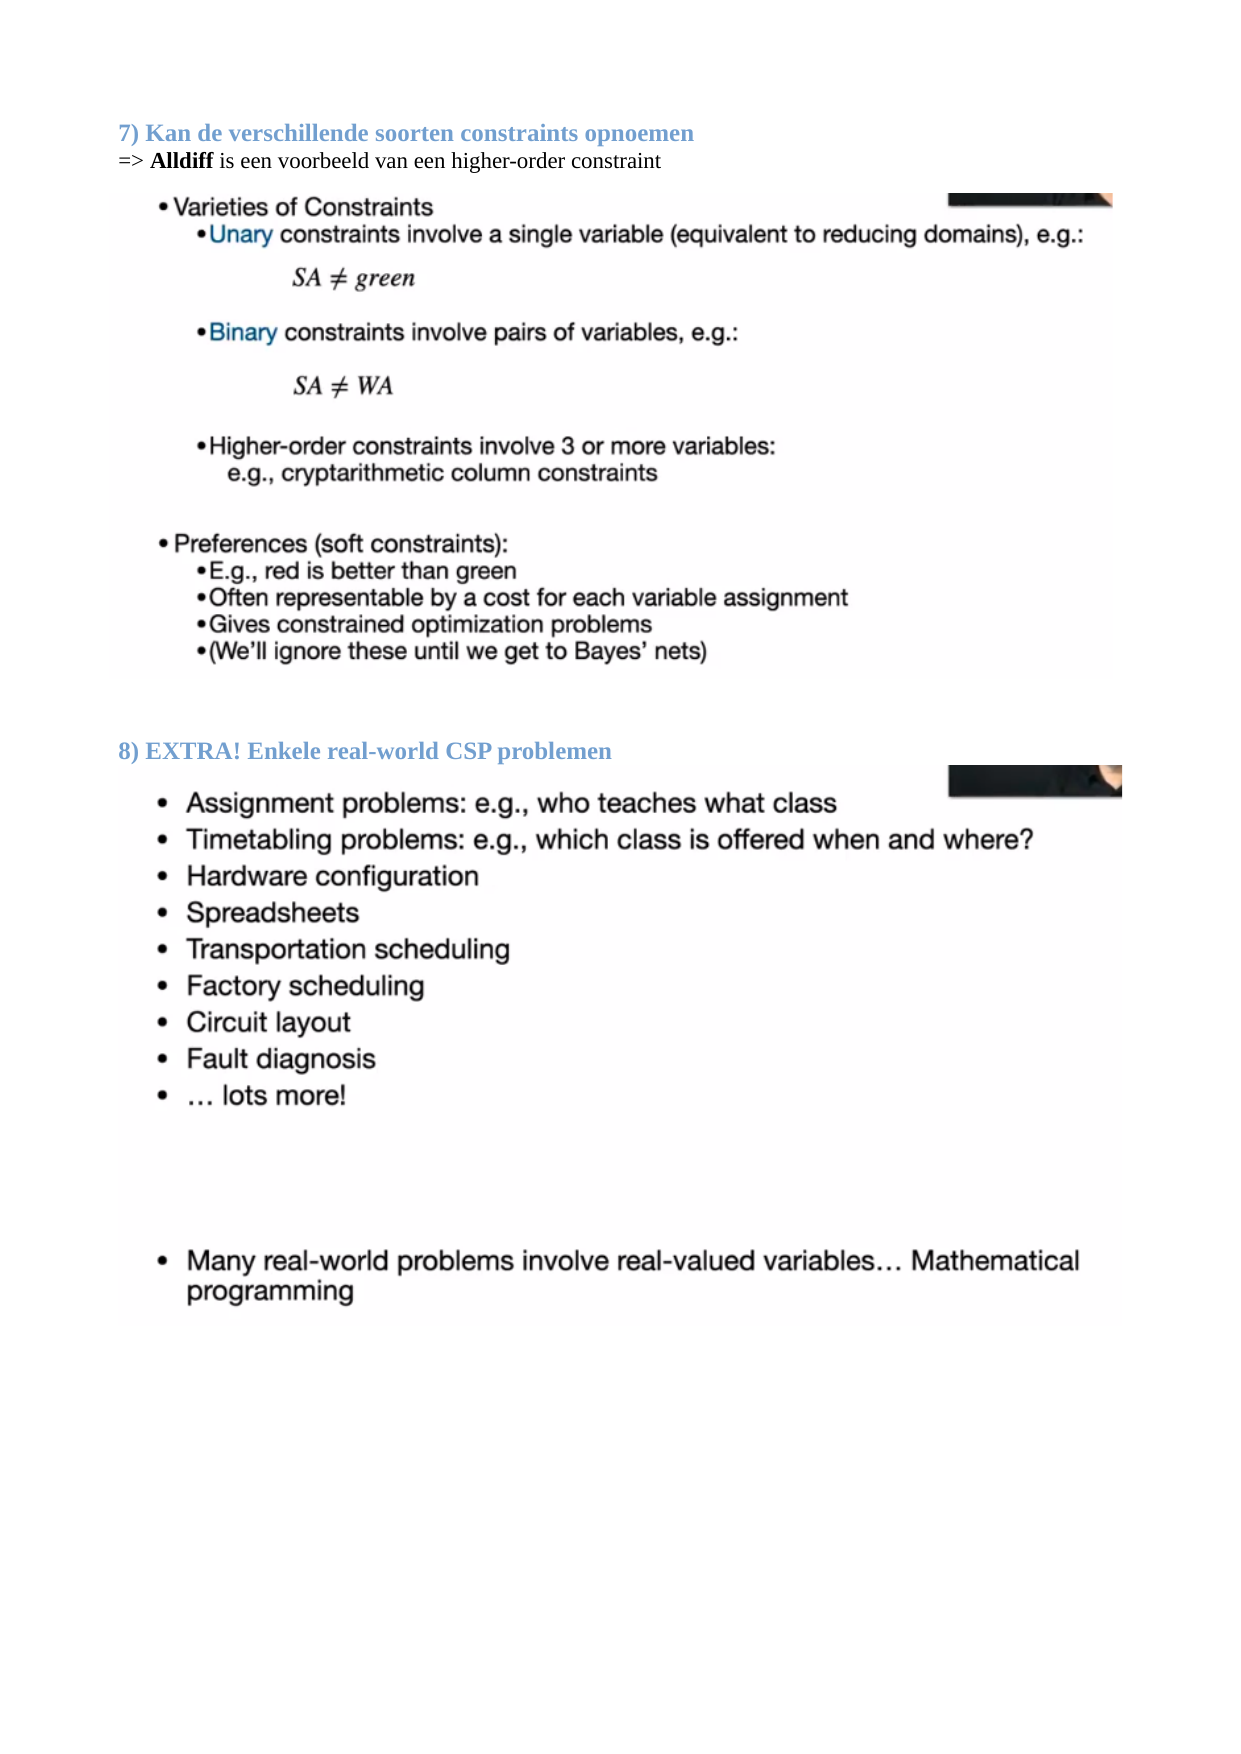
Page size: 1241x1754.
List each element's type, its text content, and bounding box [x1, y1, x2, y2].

picture [118, 765, 1123, 1326]
text 7) Kan de verschillende soorten constraints opnoemen [118, 118, 1122, 147]
text 8) EXTRA! Enkele real-world CSP problemen [118, 736, 1122, 765]
picture [108, 193, 1113, 679]
text => Alldiff is een voorbeeld van een higher-order constraint [118, 147, 1122, 173]
